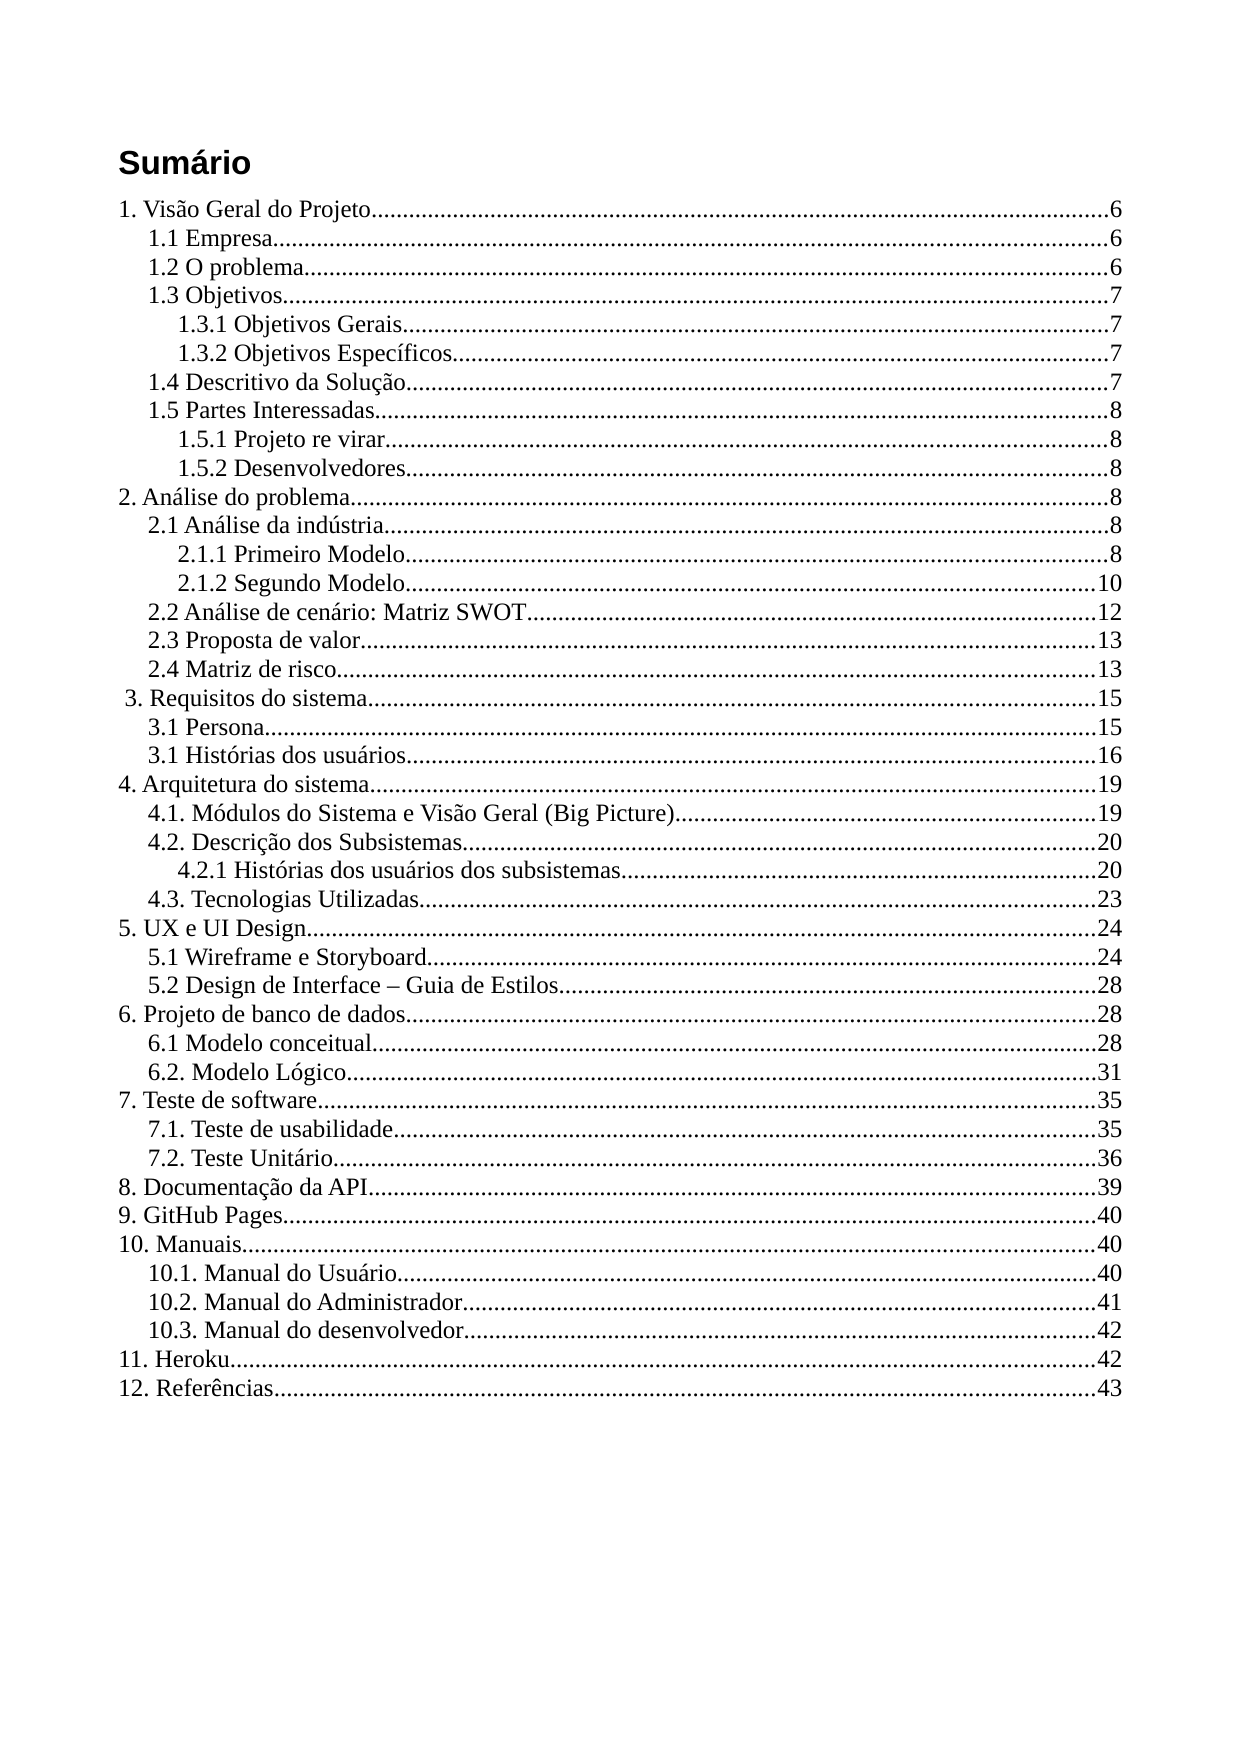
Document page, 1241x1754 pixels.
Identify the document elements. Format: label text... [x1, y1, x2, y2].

text 7.2. Teste Unitário 36 [148, 1143, 1122, 1172]
text 2.1.2 Segundo Modelo 10 [177, 568, 1122, 597]
text 9. GitHub Pages 40 [118, 1200, 1122, 1229]
text 6.2. Modelo Lógico 31 [148, 1057, 1122, 1085]
text 10. Manuais 40 [118, 1229, 1122, 1258]
text 2.2 Análise de cenário: Matriz SWOT 12 [148, 597, 1122, 625]
text 1.5 Partes Interessadas 8 [148, 395, 1122, 424]
text 4.1. Módulos do Sistema e Visão Geral (Big Picture) 19 [148, 798, 1122, 827]
text 2. Análise do problema 8 [118, 482, 1122, 510]
text 2.4 Matriz de risco 13 [148, 654, 1122, 683]
text 8. Documentação da API 39 [118, 1172, 1122, 1200]
text 4. Arquitetura do sistema 19 [118, 769, 1122, 798]
text 3.1 Persona 15 [148, 712, 1122, 740]
text 1.5.1 Projeto re virar 8 [177, 424, 1122, 453]
text 7. Teste de software 35 [118, 1085, 1122, 1114]
text 1. Visão Geral do Projeto 6 [118, 194, 1122, 223]
text 12. Referências 43 [118, 1373, 1122, 1402]
text 5.1 Wireframe e Storyboard 24 [148, 942, 1122, 970]
text 3.1 Histórias dos usuários 16 [148, 740, 1122, 769]
text 10.1. Manual do Usuário 40 [148, 1258, 1122, 1287]
text 4.2. Descrição dos Subsistemas 20 [148, 827, 1122, 855]
text 10.2. Manual do Administrador 41 [148, 1287, 1122, 1315]
text 1.2 O problema 6 [148, 252, 1122, 280]
subtitle Sumário [118, 143, 1122, 182]
text 2.1 Análise da indústria 8 [148, 510, 1122, 539]
text 1.3.1 Objetivos Gerais 7 [177, 309, 1122, 338]
text 1.5.2 Desenvolvedores 8 [177, 453, 1122, 482]
text 2.3 Proposta de valor 13 [148, 625, 1122, 654]
text 5.2 Design de Interface – Guia de Estilos 28 [148, 970, 1122, 999]
text 1.1 Empresa 6 [148, 223, 1122, 252]
text 11. Heroku 42 [118, 1344, 1122, 1373]
text 2.1.1 Primeiro Modelo 8 [177, 539, 1122, 568]
text 7.1. Teste de usabilidade 35 [148, 1114, 1122, 1143]
text 4.3. Tecnologias Utilizadas 23 [148, 884, 1122, 913]
text 1.3 Objetivos 7 [148, 280, 1122, 309]
text 6. Projeto de banco de dados 28 [118, 999, 1122, 1028]
text 6.1 Modelo conceitual 28 [148, 1028, 1122, 1057]
text 5. UX e UI Design 24 [118, 913, 1122, 942]
text 10.3. Manual do desenvolvedor 42 [148, 1315, 1122, 1344]
text 4.2.1 Histórias dos usuários dos subsistemas 20 [177, 855, 1122, 884]
text 3. Requisitos do sistema 15 [118, 683, 1122, 712]
text 1.3.2 Objetivos Específicos 7 [177, 338, 1122, 367]
text 1.4 Descritivo da Solução 7 [148, 367, 1122, 395]
